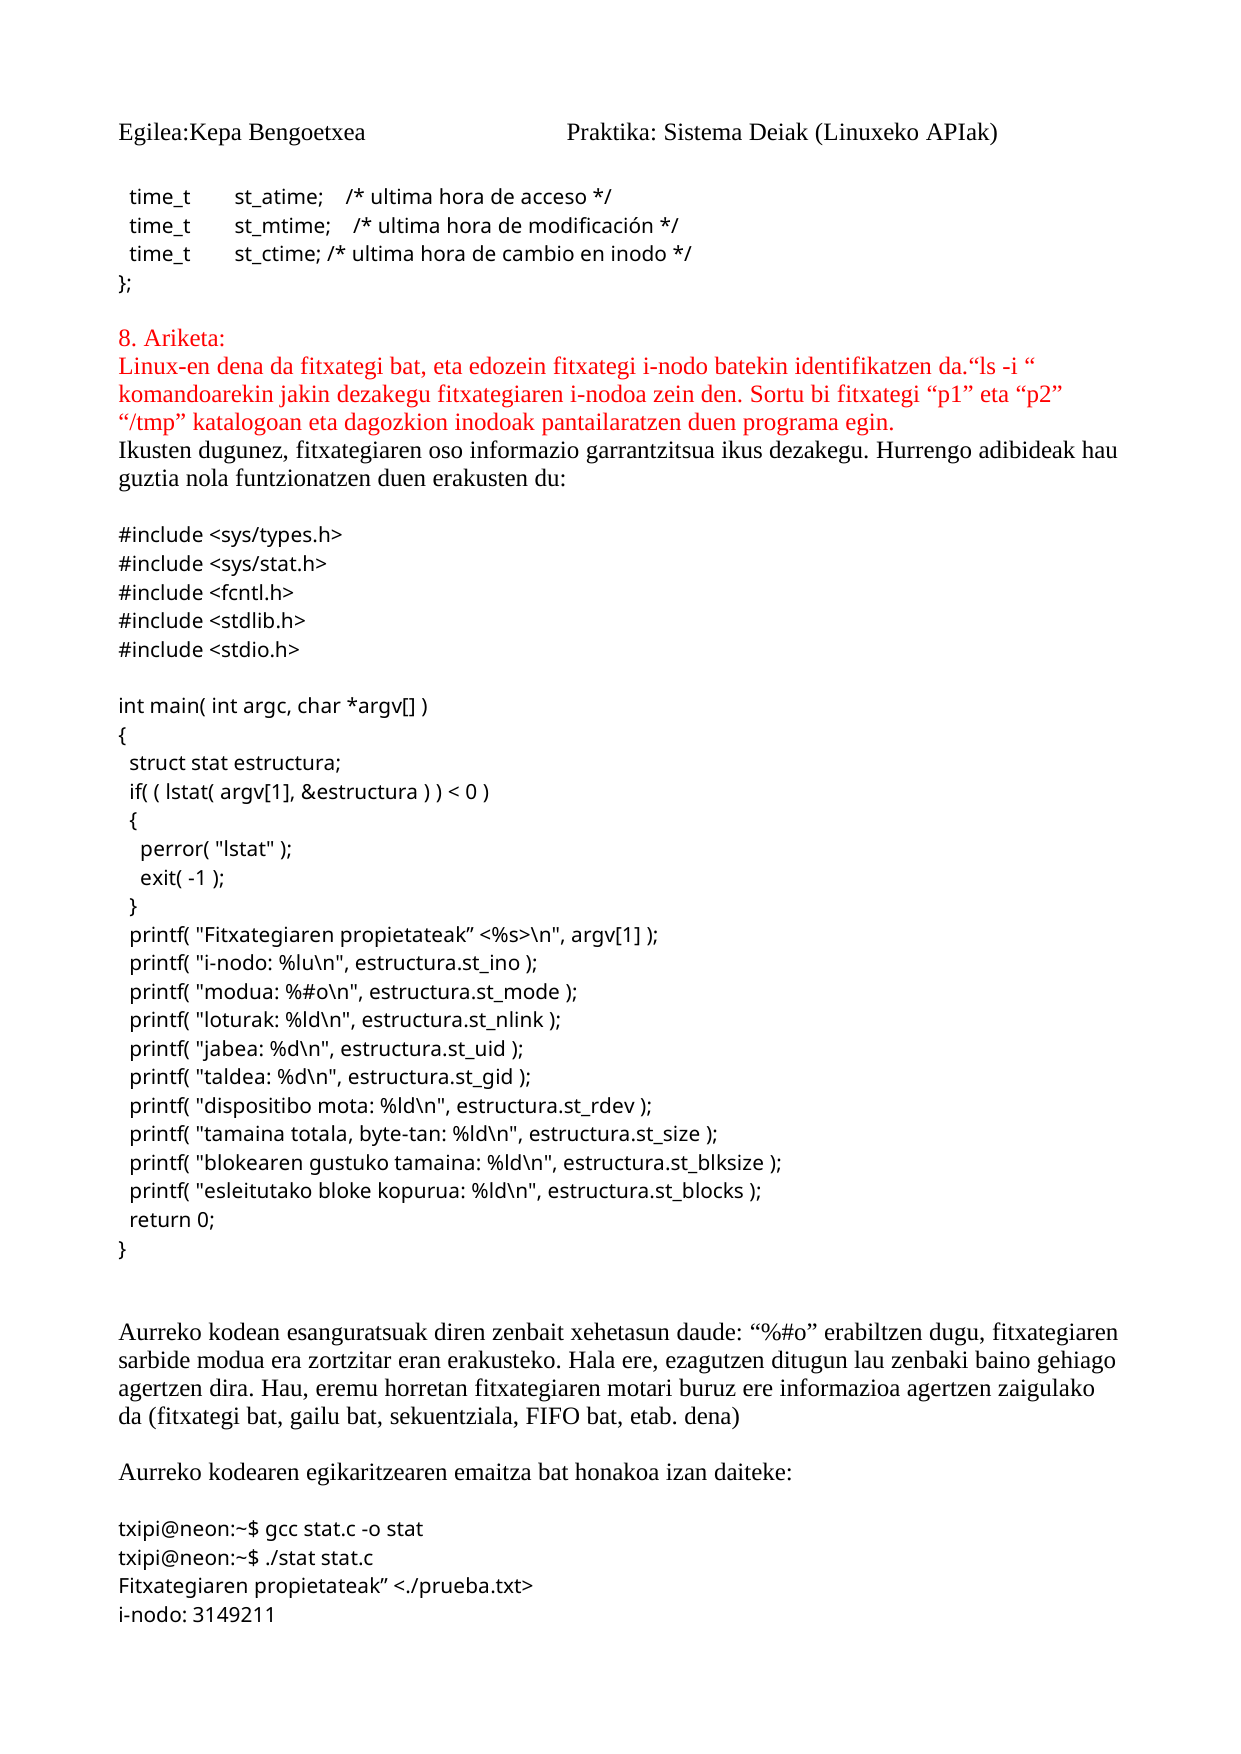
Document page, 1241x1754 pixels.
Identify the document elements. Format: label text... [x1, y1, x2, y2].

text #include <fcntl.h> [118, 577, 1122, 606]
text printf( "modua: %#o\n", estructura.st_mode ); [118, 977, 1122, 1005]
text } [118, 891, 1122, 919]
text 8. Ariketa: [118, 324, 1122, 352]
text printf( "esleitutako bloke kopurua: %ld\n", estructura.st_blocks ); [118, 1176, 1122, 1205]
text Aurreko kodean esanguratsuak diren zenbait xehetasun daude: “%#o” erabiltzen dugu, fitxategiaren sarbide modua era zortzitar eran erakusteko. Hala ere, ezagutzen ditugun lau zenbaki baino gehiago agertzen dira. Hau, eremu horretan fitxategiaren motari buruz ere informazioa agertzen zaigulako da (fitxategi bat, gailu bat, sekuentziala, FIFO bat, etab. dena) [118, 1318, 1122, 1430]
text Ikusten dugunez, fitxategiaren oso informazio garrantzitsua ikus dezakegu. Hurrengo adibideak hau guztia nola funtzionatzen duen erakusten du: [118, 436, 1122, 492]
text } [118, 1233, 1122, 1262]
text printf( "blokearen gustuko tamaina: %ld\n", estructura.st_blksize ); [118, 1148, 1122, 1176]
text txipi@neon:~$ gcc stat.c -o stat [118, 1514, 1122, 1543]
text txipi@neon:~$ ./stat stat.c [118, 1543, 1122, 1571]
text }; [118, 268, 1122, 296]
text time_t st_atime; /* ultima hora de acceso */ [118, 182, 1122, 211]
text printf( "i-nodo: %lu\n", estructura.st_ino ); [118, 948, 1122, 977]
text #include <stdlib.h> [118, 606, 1122, 634]
text time_t st_mtime; /* ultima hora de modificación */ [118, 211, 1122, 239]
text printf( "jabea: %d\n", estructura.st_uid ); [118, 1034, 1122, 1062]
text Fitxategiaren propietateak” <./prueba.txt> [118, 1571, 1122, 1600]
text return 0; [118, 1205, 1122, 1233]
text struct stat estructura; [118, 748, 1122, 777]
text #include <stdio.h> [118, 634, 1122, 663]
text printf( "loturak: %ld\n", estructura.st_nlink ); [118, 1005, 1122, 1034]
text perror( "lstat" ); [118, 834, 1122, 862]
text time_t st_ctime; /* ultima hora de cambio en inodo */ [118, 239, 1122, 268]
text if( ( lstat( argv[1], &estructura ) ) < 0 ) [118, 777, 1122, 805]
text Linux-en dena da fitxategi bat, eta edozein fitxategi i-nodo batekin identifikatzen da.“ls -i “ komandoarekin jakin dezakegu fitxategiaren i-nodoa zein den. Sortu bi fitxategi “p1” eta “p2” “/tmp” katalogoan eta dagozkion inodoak pantailaratzen duen programa egin. [118, 352, 1122, 436]
text #include <sys/types.h> [118, 520, 1122, 549]
text printf( "tamaina totala, byte-tan: %ld\n", estructura.st_size ); [118, 1119, 1122, 1148]
text { [118, 805, 1122, 834]
text { [118, 720, 1122, 748]
text int main( int argc, char *argv[] ) [118, 691, 1122, 720]
text printf( "taldea: %d\n", estructura.st_gid ); [118, 1062, 1122, 1091]
text Aurreko kodearen egikaritzearen emaitza bat honakoa izan daiteke: [118, 1458, 1122, 1486]
text exit( -1 ); [118, 862, 1122, 891]
text printf( "Fitxategiaren propietateak” <%s>\n", argv[1] ); [118, 919, 1122, 948]
text #include <sys/stat.h> [118, 549, 1122, 577]
text i-nodo: 3149211 [118, 1600, 1122, 1628]
text printf( "dispositibo mota: %ld\n", estructura.st_rdev ); [118, 1091, 1122, 1119]
